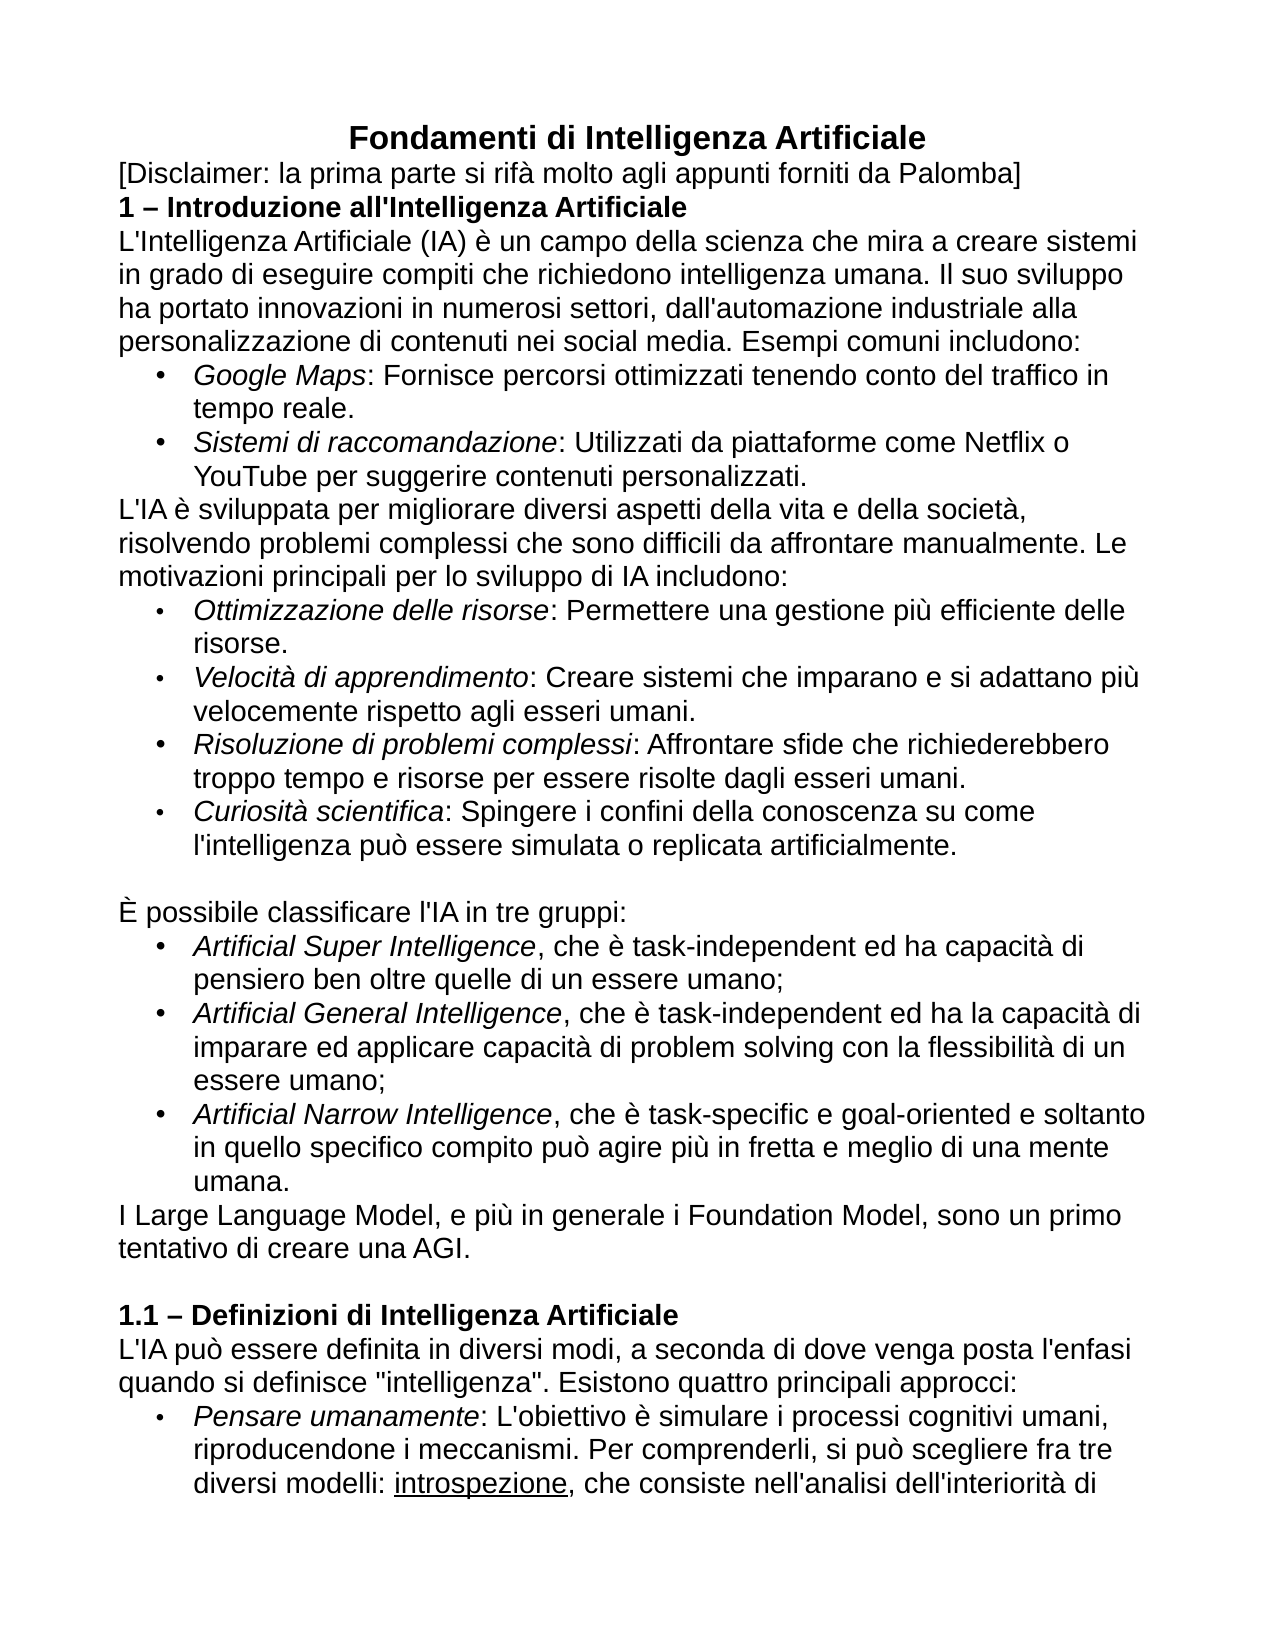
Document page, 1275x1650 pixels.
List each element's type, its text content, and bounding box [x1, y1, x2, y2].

list Pensare umanamente: L'obiettivo è simulare i processi cognitivi umani, riproducendone i meccanismi. Per comprenderli, si può scegliere fra tre diversi modelli: introspezione, che consiste nell'analisi dell'interiorità di [156, 1399, 1157, 1499]
text È possibile classificare l'IA in tre gruppi: [118, 895, 1157, 929]
text L'IA è sviluppata per migliorare diversi aspetti della vita e della società, risolvendo problemi complessi che sono difficili da affrontare manualmente. Le motivazioni principali per lo sviluppo di IA includono: [118, 492, 1157, 593]
list Risoluzione di problemi complessi: Affrontare sfide che richiederebbero troppo tempo e risorse per essere risolte dagli esseri umani. [156, 727, 1157, 794]
list Artificial Narrow Intelligence, che è task-specific e goal-oriented e soltanto in quello specifico compito può agire più in fretta e meglio di una mente umana. [156, 1097, 1157, 1198]
list Velocità di apprendimento: Creare sistemi che imparano e si adattano più velocemente rispetto agli esseri umani. [156, 660, 1157, 727]
text [Disclaimer: la prima parte si rifà molto agli appunti forniti da Palomba] [118, 157, 1157, 190]
list Sistemi di raccomandazione: Utilizzati da piattaforme come Netflix o YouTube per suggerire contenuti personalizzati. [156, 425, 1157, 492]
text L'IA può essere definita in diversi modi, a seconda di dove venga posta l'enfasi quando si definisce "intelligenza". Esistono quattro principali approcci: [118, 1332, 1157, 1399]
text Fondamenti di Intelligenza Artificiale [118, 118, 1157, 157]
text L'Intelligenza Artificiale (IA) è un campo della scienza che mira a creare sistemi in grado di eseguire compiti che richiedono intelligenza umana. Il suo sviluppo ha portato innovazioni in numerosi settori, dall'automazione industriale alla personalizzazione di contenuti nei social media. Esempi comuni includono: [118, 224, 1157, 358]
text 1.1 – Definizioni di Intelligenza Artificiale [118, 1298, 1157, 1332]
list Curiosità scientifica: Spingere i confini della conoscenza su come l'intelligenza può essere simulata o replicata artificialmente. [156, 794, 1157, 862]
list Ottimizzazione delle risorse: Permettere una gestione più efficiente delle risorse. [156, 593, 1157, 660]
list Google Maps: Fornisce percorsi ottimizzati tenendo conto del traffico in tempo reale. [156, 358, 1157, 425]
text I Large Language Model, e più in generale i Foundation Model, sono un primo tentativo di creare una AGI. [118, 1198, 1157, 1265]
text 1 – Introduzione all'Intelligenza Artificiale [118, 190, 1157, 224]
list Artificial Super Intelligence, che è task-independent ed ha capacità di pensiero ben oltre quelle di un essere umano; [156, 929, 1157, 996]
list Artificial General Intelligence, che è task-independent ed ha la capacità di imparare ed applicare capacità di problem solving con la flessibilità di un essere umano; [156, 996, 1157, 1097]
